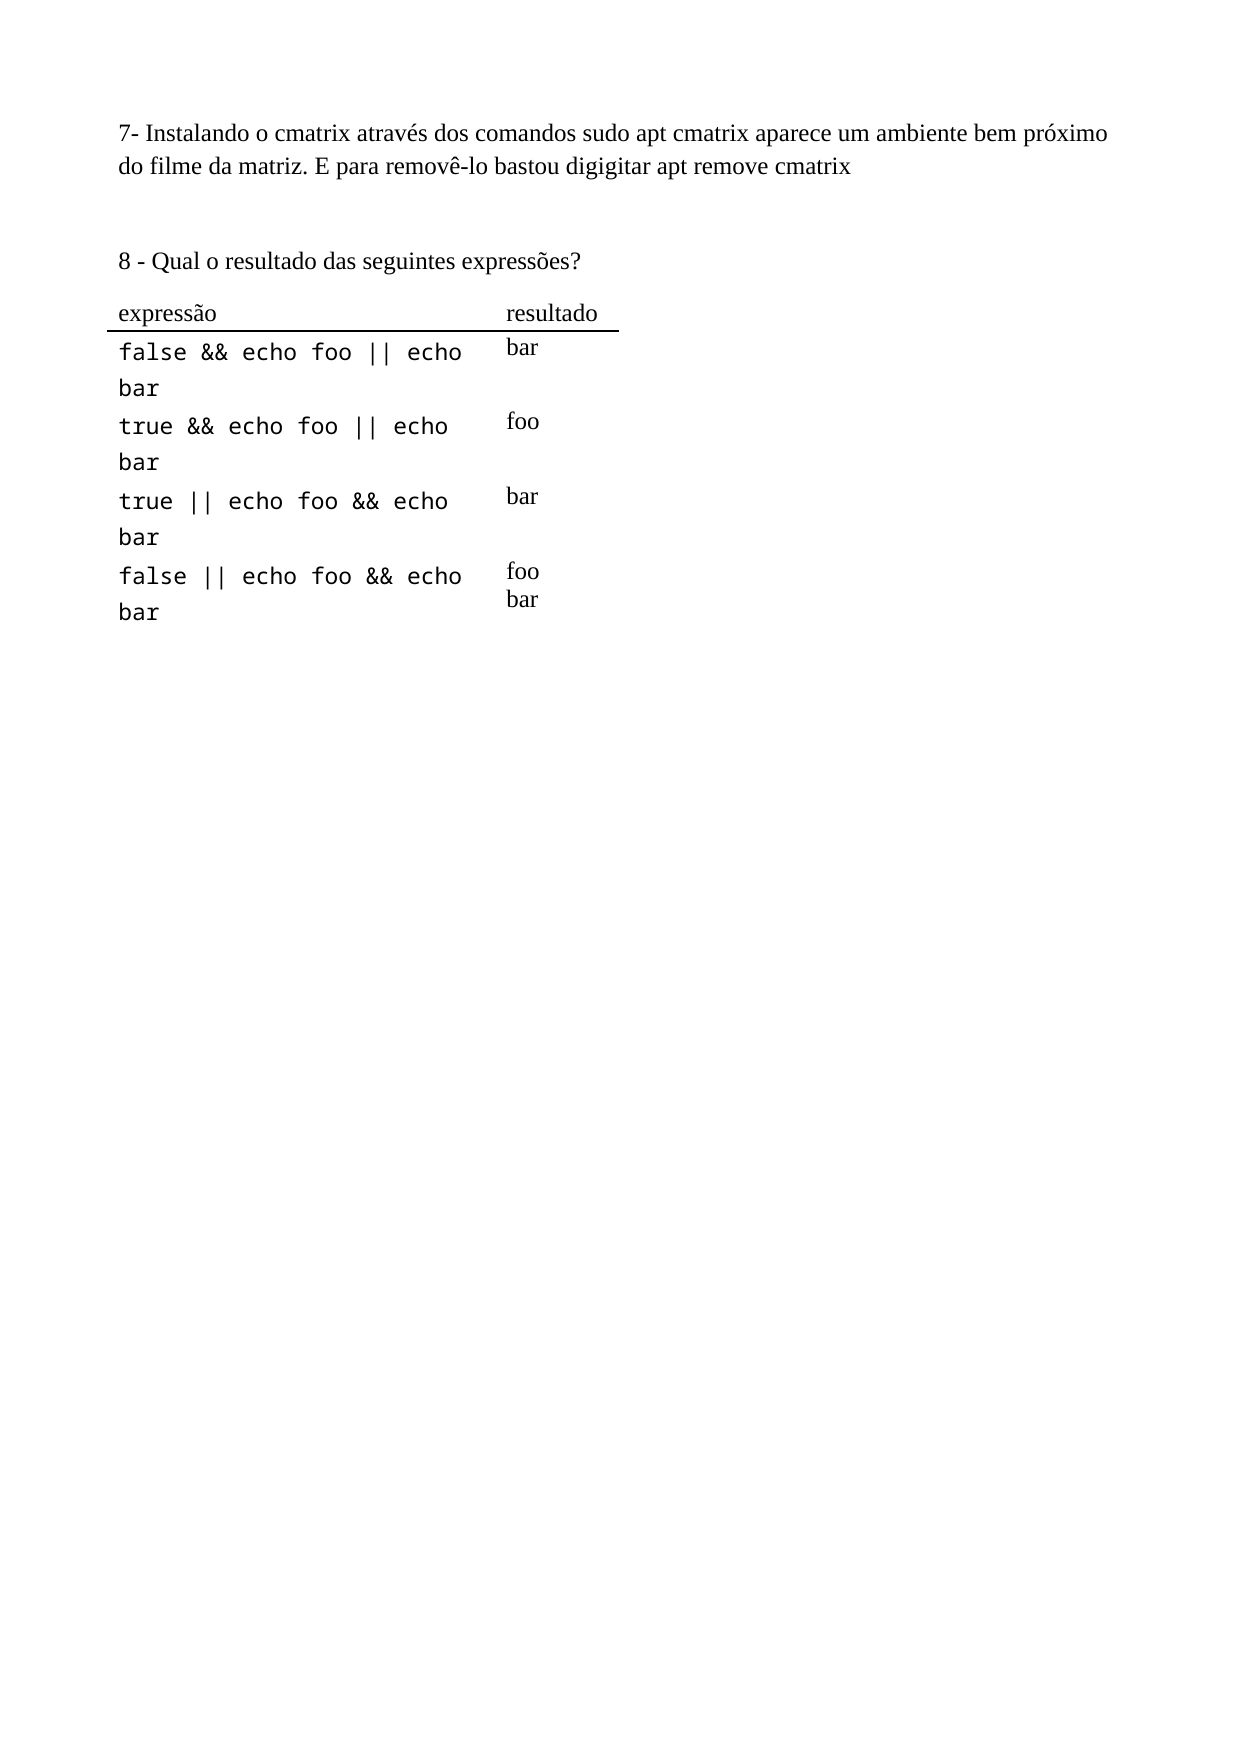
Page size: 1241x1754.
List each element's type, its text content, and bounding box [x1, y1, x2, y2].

text 8 - Qual o resultado das seguintes expressões? [118, 246, 1122, 275]
table_cell true && echo foo || echo bar [107, 406, 495, 481]
table_cell foo [495, 406, 619, 481]
table_header resultado [495, 294, 619, 330]
table_cell foo bar [495, 556, 619, 631]
table_cell false || echo foo && echo bar [107, 556, 495, 631]
text 7- Instalando o cmatrix através dos comandos sudo apt cmatrix aparece um ambiente bem próximo do filme da matriz. E para removê-lo bastou digigitar apt remove cmatrix [118, 118, 1122, 180]
table_cell false && echo foo || echo bar [107, 332, 495, 406]
table_cell bar [495, 332, 619, 406]
table_cell true || echo foo && echo bar [107, 481, 495, 556]
table_cell bar [495, 481, 619, 556]
table_header expressão [107, 294, 495, 330]
